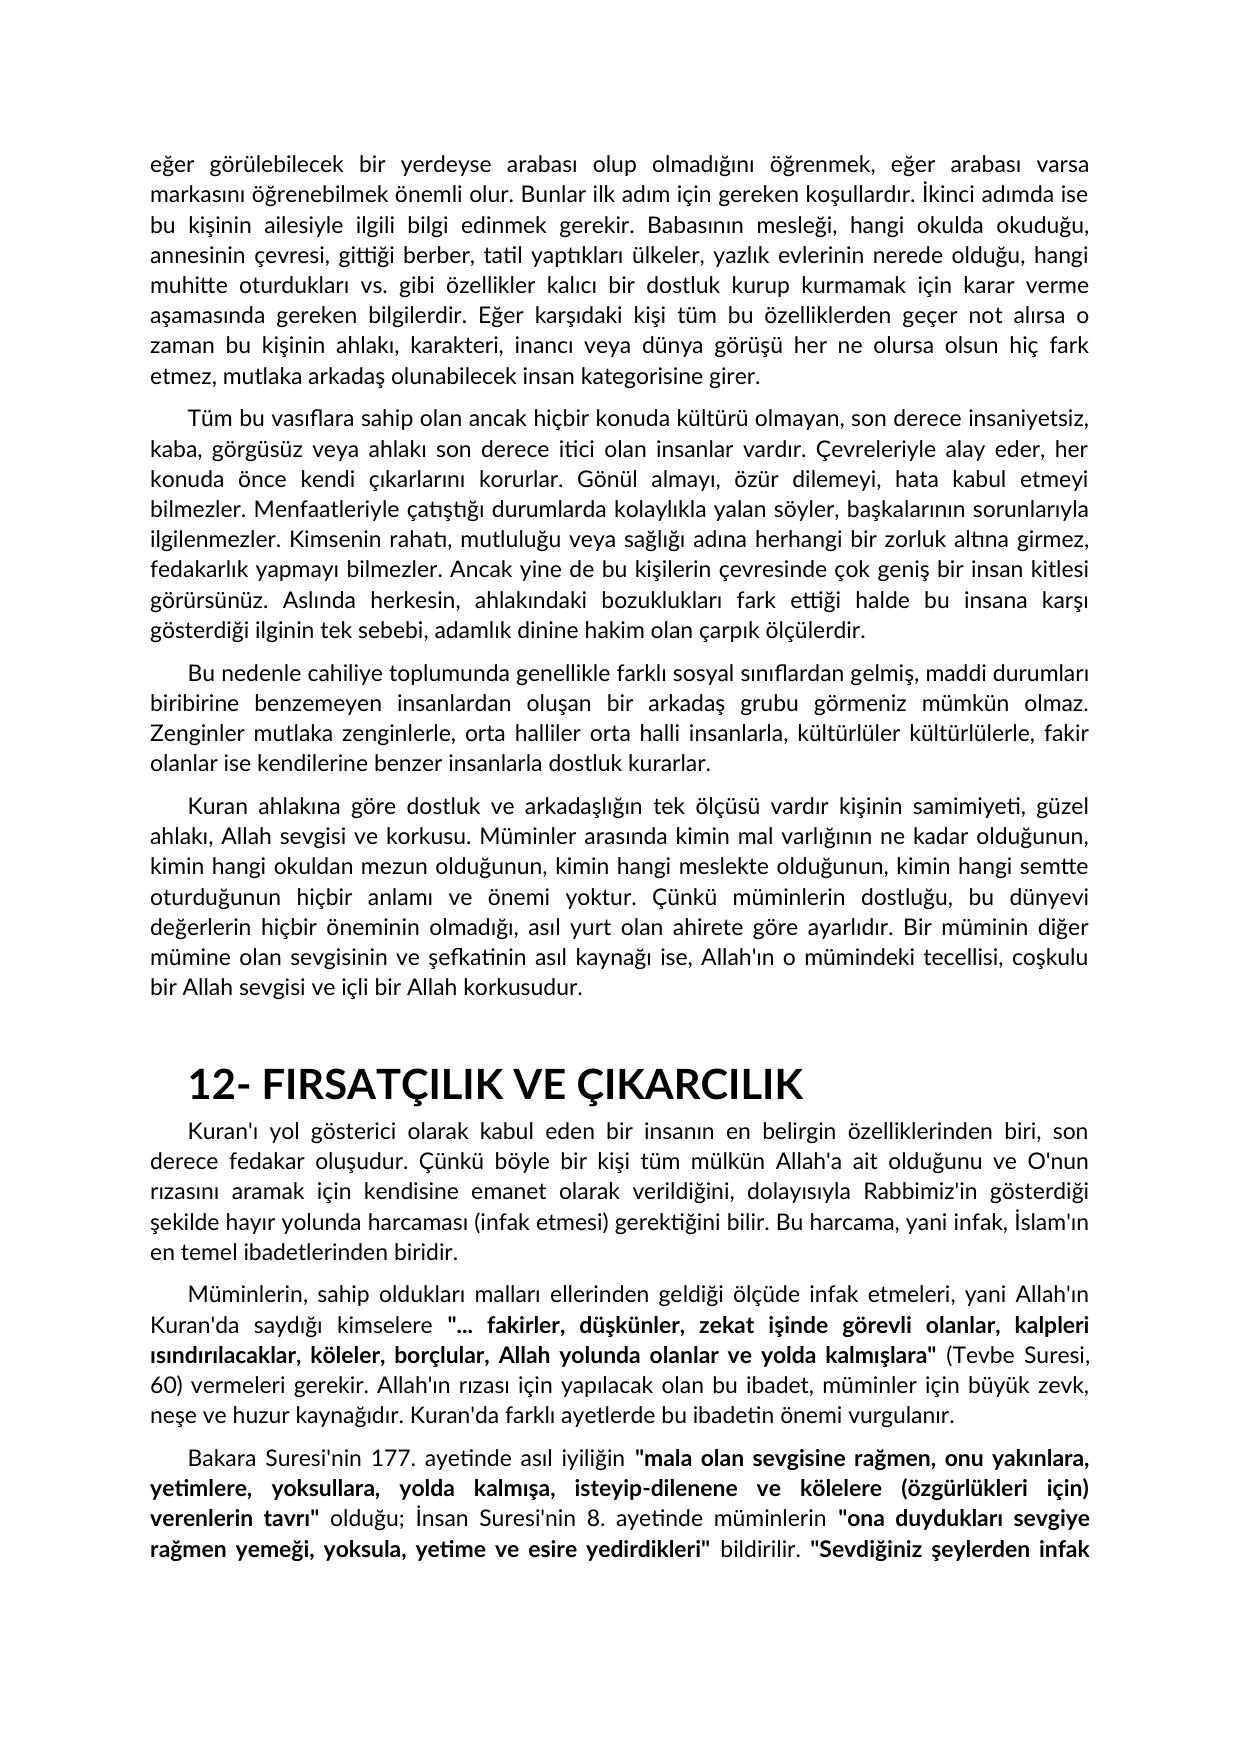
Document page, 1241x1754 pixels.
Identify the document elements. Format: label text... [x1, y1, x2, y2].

text Kuran'ı yol gösterici olarak kabul eden bir insanın en belirgin özelliklerinden biri, son derece fedakar oluşudur. Çünkü böyle bir kişi tüm mülkün Allah'a ait olduğunu ve O'nun rızasını aramak için kendisine emanet olarak verildiğini, dolayısıyla Rabbimiz'in gösterdiği şekilde hayır yolunda harcaması (infak etmesi) gerektiğini bilir. Bu harcama, yani infak, İslam'ın en temel ibadetlerinden biridir. [150, 1117, 1090, 1265]
text Bakara Suresi'nin 177. ayetinde asıl iyiliğin "mala olan sevgisine rağmen, onu yakınlara, yetimlere, yoksullara, yolda kalmışa, isteyip-dilenene ve kölelere (özgürlükleri için) verenlerin tavrı" olduğu; İnsan Suresi'nin 8. ayetinde müminlerin "ona duydukları sevgiye rağmen yemeği, yoksula, yetime ve esire yedirdikleri" bildirilir. "Sevdiğiniz şeylerden infak [150, 1444, 1090, 1562]
text Müminlerin, sahip oldukları malları ellerinden geldiği ölçüde infak etmeleri, yani Allah'ın Kuran'da saydığı kimselere "... fakirler, düşkünler, zekat işinde görevli olanlar, kalpleri ısındırılacaklar, köleler, borçlular, Allah yolunda olanlar ve yolda kalmışlara" (Tevbe Suresi, 60) vermeleri gerekir. Allah'ın rızası için yapılacak olan bu ibadet, müminler için büyük zevk, neşe ve huzur kaynağıdır. Kuran'da farklı ayetlerde bu ibadetin önemi vurgulanır. [150, 1280, 1090, 1428]
text eğer görülebilecek bir yerdeyse arabası olup olmadığını öğrenmek, eğer arabası varsa markasını öğrenebilmek önemli olur. Bunlar ilk adım için gereken koşullardır. İkinci adımda ise bu kişinin ailesiyle ilgili bilgi edinmek gerekir. Babasının mesleği, hangi okulda okuduğu, annesinin çevresi, gittiği berber, tatil yaptıkları ülkeler, yazlık evlerinin nerede olduğu, hangi muhitte oturdukları vs. gibi özellikler kalıcı bir dostluk kurup kurmamak için karar verme aşamasında gereken bilgilerdir. Eğer karşıdaki kişi tüm bu özelliklerden geçer not alırsa o zaman bu kişinin ahlakı, karakteri, inancı veya dünya görüşü her ne olursa olsun hiç fark etmez, mutlaka arkadaş olunabilecek insan kategorisine girer. [150, 150, 1090, 389]
text Kuran ahlakına göre dostluk ve arkadaşlığın tek ölçüsü vardır kişinin samimiyeti, güzel ahlakı, Allah sevgisi ve korkusu. Müminler arasında kimin mal varlığının ne kadar olduğunun, kimin hangi okuldan mezun olduğunun, kimin hangi meslekte olduğunun, kimin hangi semtte oturduğunun hiçbir anlamı ve önemi yoktur. Çünkü müminlerin dostluğu, bu dünyevi değerlerin hiçbir öneminin olmadığı, asıl yurt olan ahirete göre ayarlıdır. Bir müminin diğer mümine olan sevgisinin ve şefkatinin asıl kaynağı ise, Allah'ın o mümindeki tecellisi, coşkulu bir Allah sevgisi ve içli bir Allah korkusudur. [150, 792, 1090, 1000]
text Tüm bu vasıflara sahip olan ancak hiçbir konuda kültürü olmayan, son derece insaniyetsiz, kaba, görgüsüz veya ahlakı son derece itici olan insanlar vardır. Çevreleriyle alay eder, her konuda önce kendi çıkarlarını korurlar. Gönül almayı, özür dilemeyi, hata kabul etmeyi bilmezler. Menfaatleriyle çatıştığı durumlarda kolaylıkla yalan söyler, başkalarının sorunlarıyla ilgilenmezler. Kimsenin rahatı, mutluluğu veya sağlığı adına herhangi bir zorluk altına girmez, fedakarlık yapmayı bilmezler. Ancak yine de bu kişilerin çevresinde çok geniş bir insan kitlesi görürsünüz. Aslında herkesin, ahlakındaki bozuklukları fark ettiği halde bu insana karşı gösterdiği ilginin tek sebebi, adamlık dinine hakim olan çarpık ölçülerdir. [150, 404, 1090, 643]
subtitle 12- FIRSATÇILIK VE ÇIKARCILIK [187, 1058, 1090, 1108]
text Bu nedenle cahiliye toplumunda genellikle farklı sosyal sınıflardan gelmiş, maddi durumları biribirine benzemeyen insanlardan oluşan bir arkadaş grubu görmeniz mümkün olmaz. Zenginler mutlaka zenginlerle, orta halliler orta halli insanlarla, kültürlüler kültürlülerle, fakir olanlar ise kendilerine benzer insanlarla dostluk kurarlar. [150, 658, 1090, 776]
